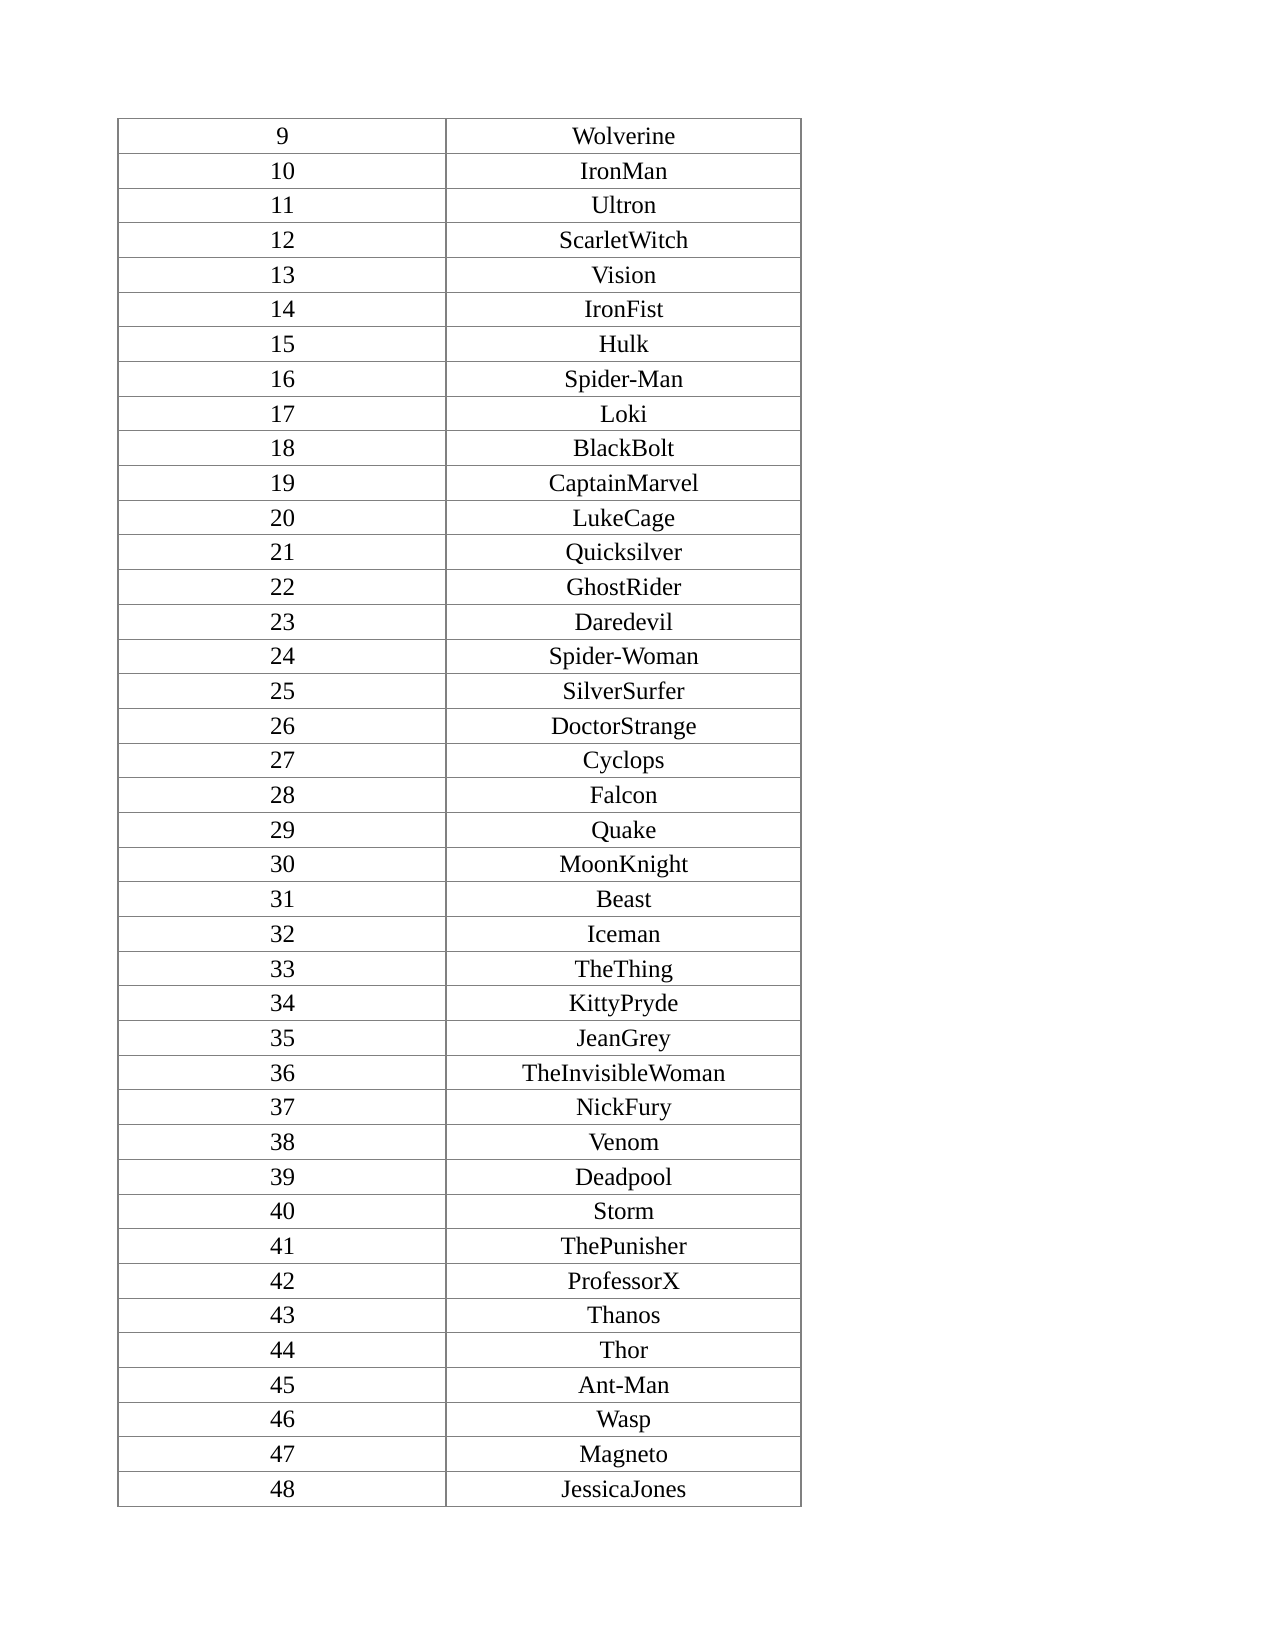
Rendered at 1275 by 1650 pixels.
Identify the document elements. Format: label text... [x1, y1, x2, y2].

table_cell JeanGrey [447, 1021, 800, 1055]
table_cell Venom [447, 1125, 800, 1159]
table_cell Thor [447, 1333, 800, 1367]
table_cell 29 [119, 813, 445, 847]
table_cell 21 [119, 535, 445, 569]
table_cell 15 [119, 327, 445, 361]
table_cell TheThing [447, 952, 800, 985]
table_cell TheInvisibleWoman [447, 1056, 800, 1089]
table_cell Iceman [447, 917, 800, 951]
table_cell 39 [119, 1160, 445, 1193]
table_cell JessicaJones [447, 1472, 800, 1506]
table_cell 30 [119, 848, 445, 881]
table_cell ProfessorX [447, 1264, 800, 1297]
table_cell Wolverine [447, 119, 800, 153]
table_cell 26 [119, 709, 445, 742]
table_cell GhostRider [447, 570, 800, 604]
table_cell 22 [119, 570, 445, 604]
table_cell Loki [447, 397, 800, 430]
table_cell 41 [119, 1229, 445, 1263]
table_cell 17 [119, 397, 445, 430]
table_cell ScarletWitch [447, 223, 800, 257]
table_cell NickFury [447, 1090, 800, 1124]
table_cell 27 [119, 744, 445, 777]
table_cell 44 [119, 1333, 445, 1367]
table_cell Vision [447, 258, 800, 292]
table_cell Quicksilver [447, 535, 800, 569]
table_cell Spider-Man [447, 362, 800, 396]
table_cell Cyclops [447, 744, 800, 777]
table_cell 14 [119, 293, 445, 326]
table_cell Ultron [447, 189, 800, 222]
table_cell 20 [119, 501, 445, 534]
table_cell Ant-Man [447, 1368, 800, 1402]
table_cell IronMan [447, 154, 800, 187]
table_cell DoctorStrange [447, 709, 800, 742]
table_cell Magneto [447, 1437, 800, 1471]
table_cell 19 [119, 466, 445, 500]
table_cell 9 [119, 119, 445, 153]
table_cell IronFist [447, 293, 800, 326]
table_cell 23 [119, 605, 445, 638]
table_cell 43 [119, 1299, 445, 1332]
table_cell 28 [119, 778, 445, 812]
table_cell SilverSurfer [447, 674, 800, 708]
table_cell 46 [119, 1403, 445, 1436]
table_cell 35 [119, 1021, 445, 1055]
table_cell Beast [447, 882, 800, 916]
table_cell LukeCage [447, 501, 800, 534]
table_cell 16 [119, 362, 445, 396]
table_cell Falcon [447, 778, 800, 812]
table_cell Quake [447, 813, 800, 847]
table_cell 37 [119, 1090, 445, 1124]
table_cell CaptainMarvel [447, 466, 800, 500]
table_cell Spider-Woman [447, 640, 800, 673]
table_cell Wasp [447, 1403, 800, 1436]
table_cell 25 [119, 674, 445, 708]
table_cell 24 [119, 640, 445, 673]
table_cell 42 [119, 1264, 445, 1297]
table_cell 32 [119, 917, 445, 951]
table_cell Daredevil [447, 605, 800, 638]
table_cell 33 [119, 952, 445, 985]
table_cell 18 [119, 431, 445, 465]
table_cell 45 [119, 1368, 445, 1402]
table_cell 34 [119, 986, 445, 1020]
table_cell 48 [119, 1472, 445, 1506]
table_cell MoonKnight [447, 848, 800, 881]
table_cell Deadpool [447, 1160, 800, 1193]
table_cell 11 [119, 189, 445, 222]
table_cell 31 [119, 882, 445, 916]
table_cell Storm [447, 1195, 800, 1228]
table_cell 12 [119, 223, 445, 257]
table_cell ThePunisher [447, 1229, 800, 1263]
table_cell 36 [119, 1056, 445, 1089]
table_cell KittyPryde [447, 986, 800, 1020]
table_cell Thanos [447, 1299, 800, 1332]
table_cell 40 [119, 1195, 445, 1228]
table_cell BlackBolt [447, 431, 800, 465]
table_cell 38 [119, 1125, 445, 1159]
table_cell 47 [119, 1437, 445, 1471]
table_cell 10 [119, 154, 445, 187]
table_cell Hulk [447, 327, 800, 361]
table_cell 13 [119, 258, 445, 292]
